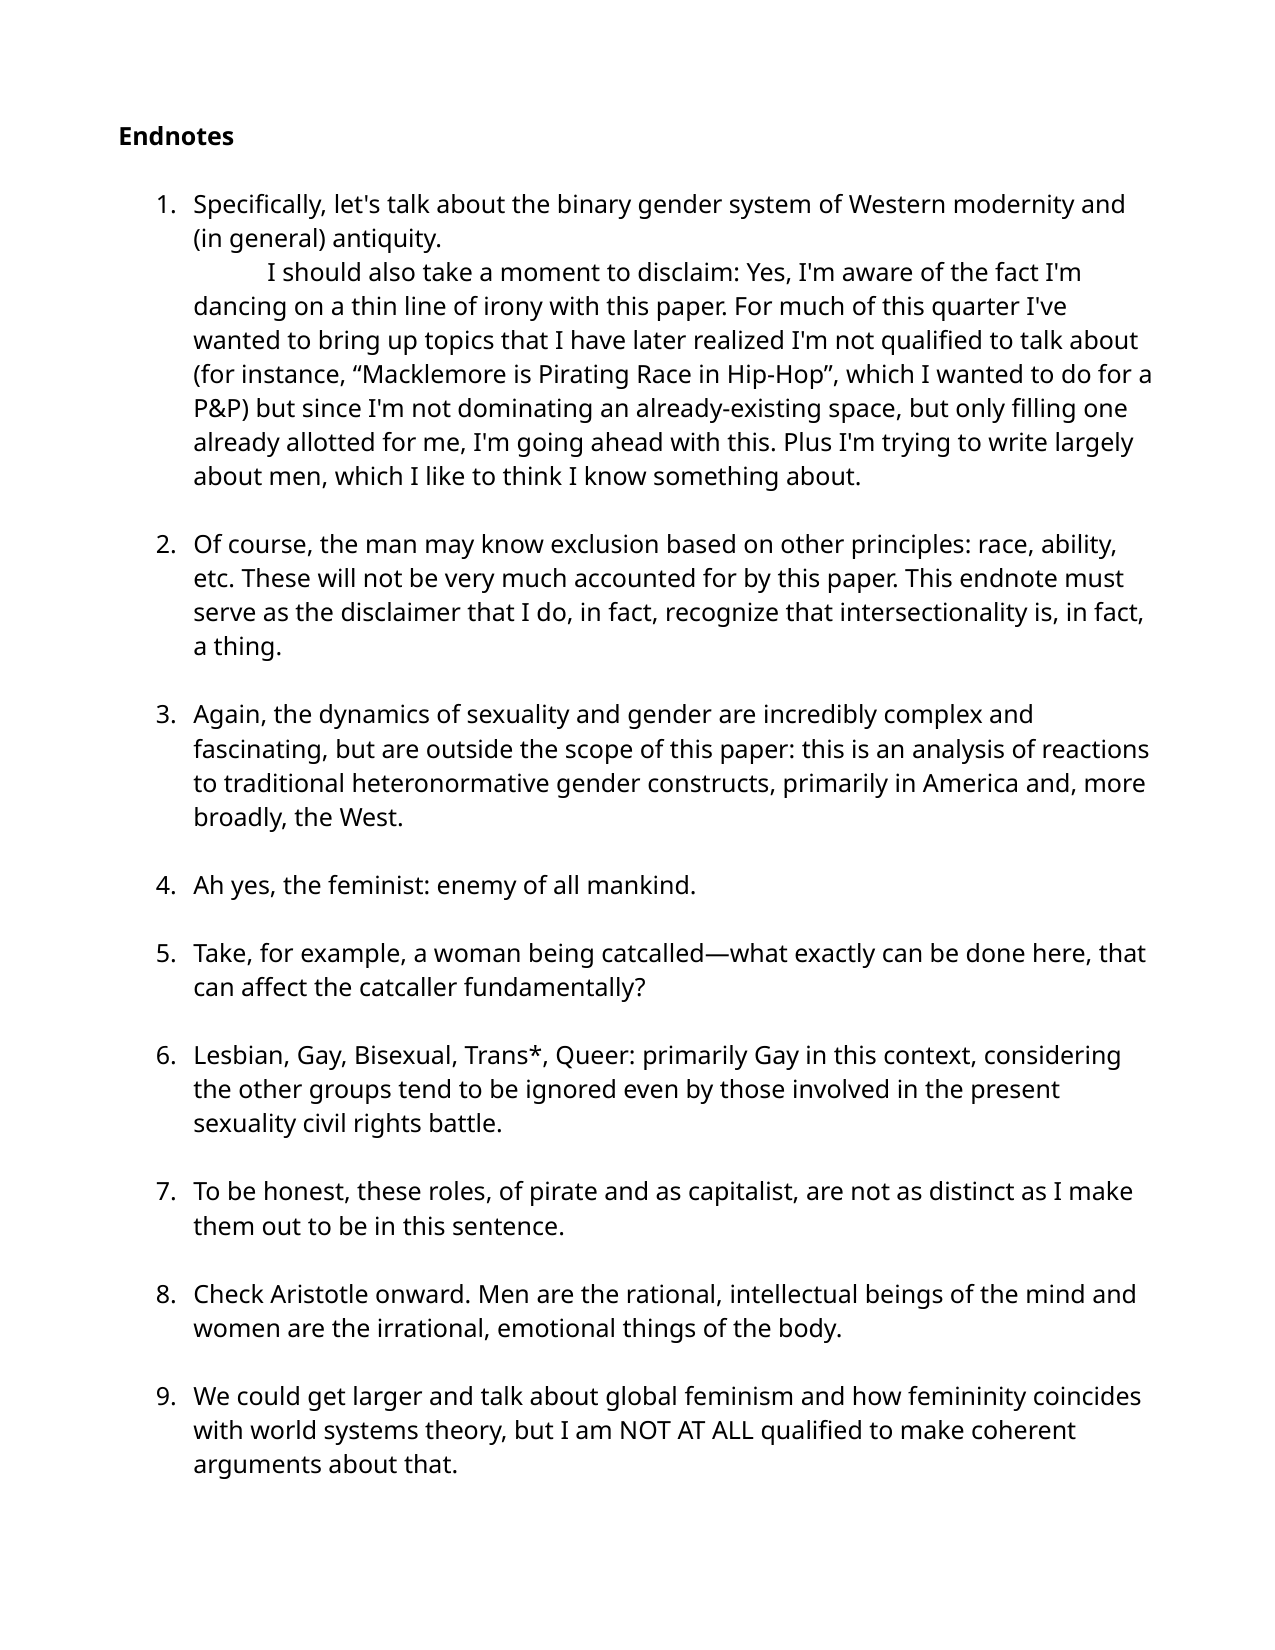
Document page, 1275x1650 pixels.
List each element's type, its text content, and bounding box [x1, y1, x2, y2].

list Again, the dynamics of sexuality and gender are incredibly complex and fascinating, but are outside the scope of this paper: this is an analysis of reactions to traditional heteronormative gender constructs, primarily in America and, more broadly, the West. [156, 697, 1157, 867]
list To be honest, these roles, of pirate and as capitalist, are not as distinct as I make them out to be in this sentence. [156, 1174, 1157, 1276]
list Of course, the man may know exclusion based on other principles: race, ability, etc. These will not be very much accounted for by this paper. This endnote must serve as the disclaimer that I do, in fact, recognize that intersectionality is, in fact, a thing. [156, 527, 1157, 697]
list Take, for example, a woman being catcalled—what exactly can be done here, that can affect the catcaller fundamentally? [156, 936, 1157, 1038]
list Ah yes, the feminist: enemy of all mankind. [156, 867, 1157, 936]
text Endnotes [118, 118, 1157, 152]
list Check Aristotle onward. Men are the rational, intellectual beings of the mind and women are the irrational, emotional things of the body. [156, 1276, 1157, 1378]
list Specifically, let's talk about the binary gender system of Western modernity and (in general) antiquity. I should also take a moment to disclaim: Yes, I'm aware of the fact I'm dancing on a thin line of irony with this paper. For much of this quarter I've wanted to bring up topics that I have later realized I'm not qualified to talk about (for instance, “Macklemore is Pirating Race in Hip-Hop”, which I wanted to do for a P&P) but since I'm not dominating an already-existing space, but only filling one already allotted for me, I'm going ahead with this. Plus I'm trying to write largely about men, which I like to think I know something about. [156, 186, 1157, 493]
list Lesbian, Gay, Bisexual, Trans*, Queer: primarily Gay in this context, considering the other groups tend to be ignored even by those involved in the present sexuality civil rights battle. [156, 1038, 1157, 1174]
list We could get larger and talk about global feminism and how femininity coincides with world systems theory, but I am NOT AT ALL qualified to make coherent arguments about that. [156, 1378, 1157, 1515]
